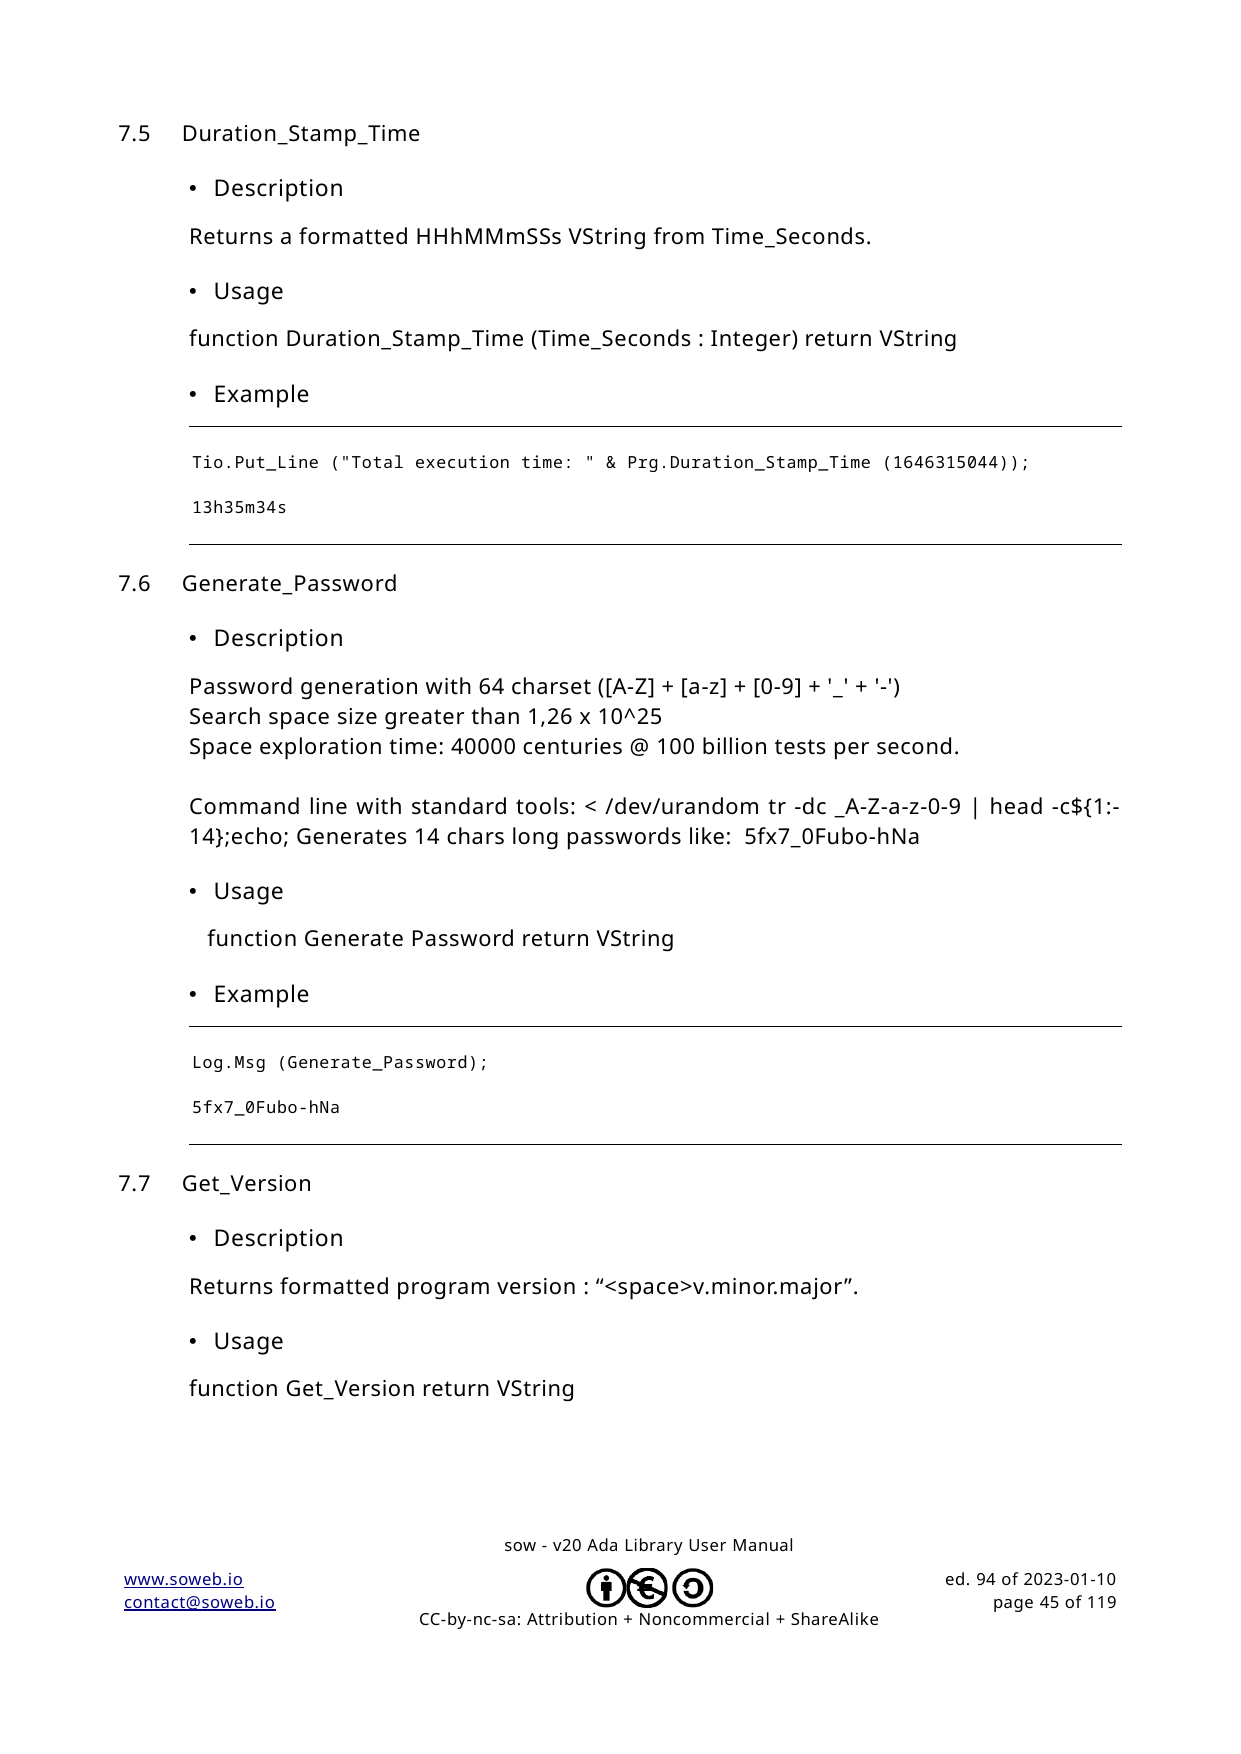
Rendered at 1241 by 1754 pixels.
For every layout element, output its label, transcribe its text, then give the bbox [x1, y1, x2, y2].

picture [672, 1568, 714, 1608]
text function Get_Version return VString [189, 1373, 1122, 1403]
subtitle Description [189, 1222, 1122, 1253]
text Command line with standard tools: < /dev/urandom tr -dc _A-Z-a-z-0-9 | head -c${1:-14};echo; Generates 14 chars long passwords like: 5fx7_0Fubo-hNa [189, 791, 1122, 851]
subtitle Generate_Password [118, 568, 1122, 598]
subtitle Usage [189, 874, 1122, 906]
subtitle Description [189, 172, 1122, 203]
list Log.Msg (Generate_Password); 5fx7_0Fubo-hNa [189, 1048, 1122, 1144]
text Password generation with 64 charset ([A-Z] + [a-z] + [0-9] + '_' + '-') [189, 671, 1122, 701]
subtitle Example [189, 377, 1122, 408]
subtitle Example [189, 977, 1122, 1008]
subtitle Get_Version [118, 1168, 1122, 1198]
subtitle Duration_Stamp_Time [118, 118, 1122, 148]
text Returns a formatted HHhMMmSSs VString from Time_Seconds. [189, 221, 1122, 251]
subtitle Usage [189, 1324, 1122, 1356]
picture [585, 1568, 668, 1608]
list Tio.Put_Line ("Total execution time: " & Prg.Duration_Stamp_Time (1646315044)); 13h35m34s [189, 427, 1122, 544]
subtitle Usage [189, 274, 1122, 306]
text Search space size greater than 1,26 x 10^25 [189, 701, 1122, 731]
subtitle Description [189, 622, 1122, 653]
text function Duration_Stamp_Time (Time_Seconds : Integer) return VString [189, 323, 1122, 353]
text function Generate Password return VString [189, 923, 1122, 953]
text Returns formatted program version : “<space>v.minor.major”. [189, 1271, 1122, 1301]
text Space exploration time: 40000 centuries @ 100 billion tests per second. [189, 731, 1122, 761]
